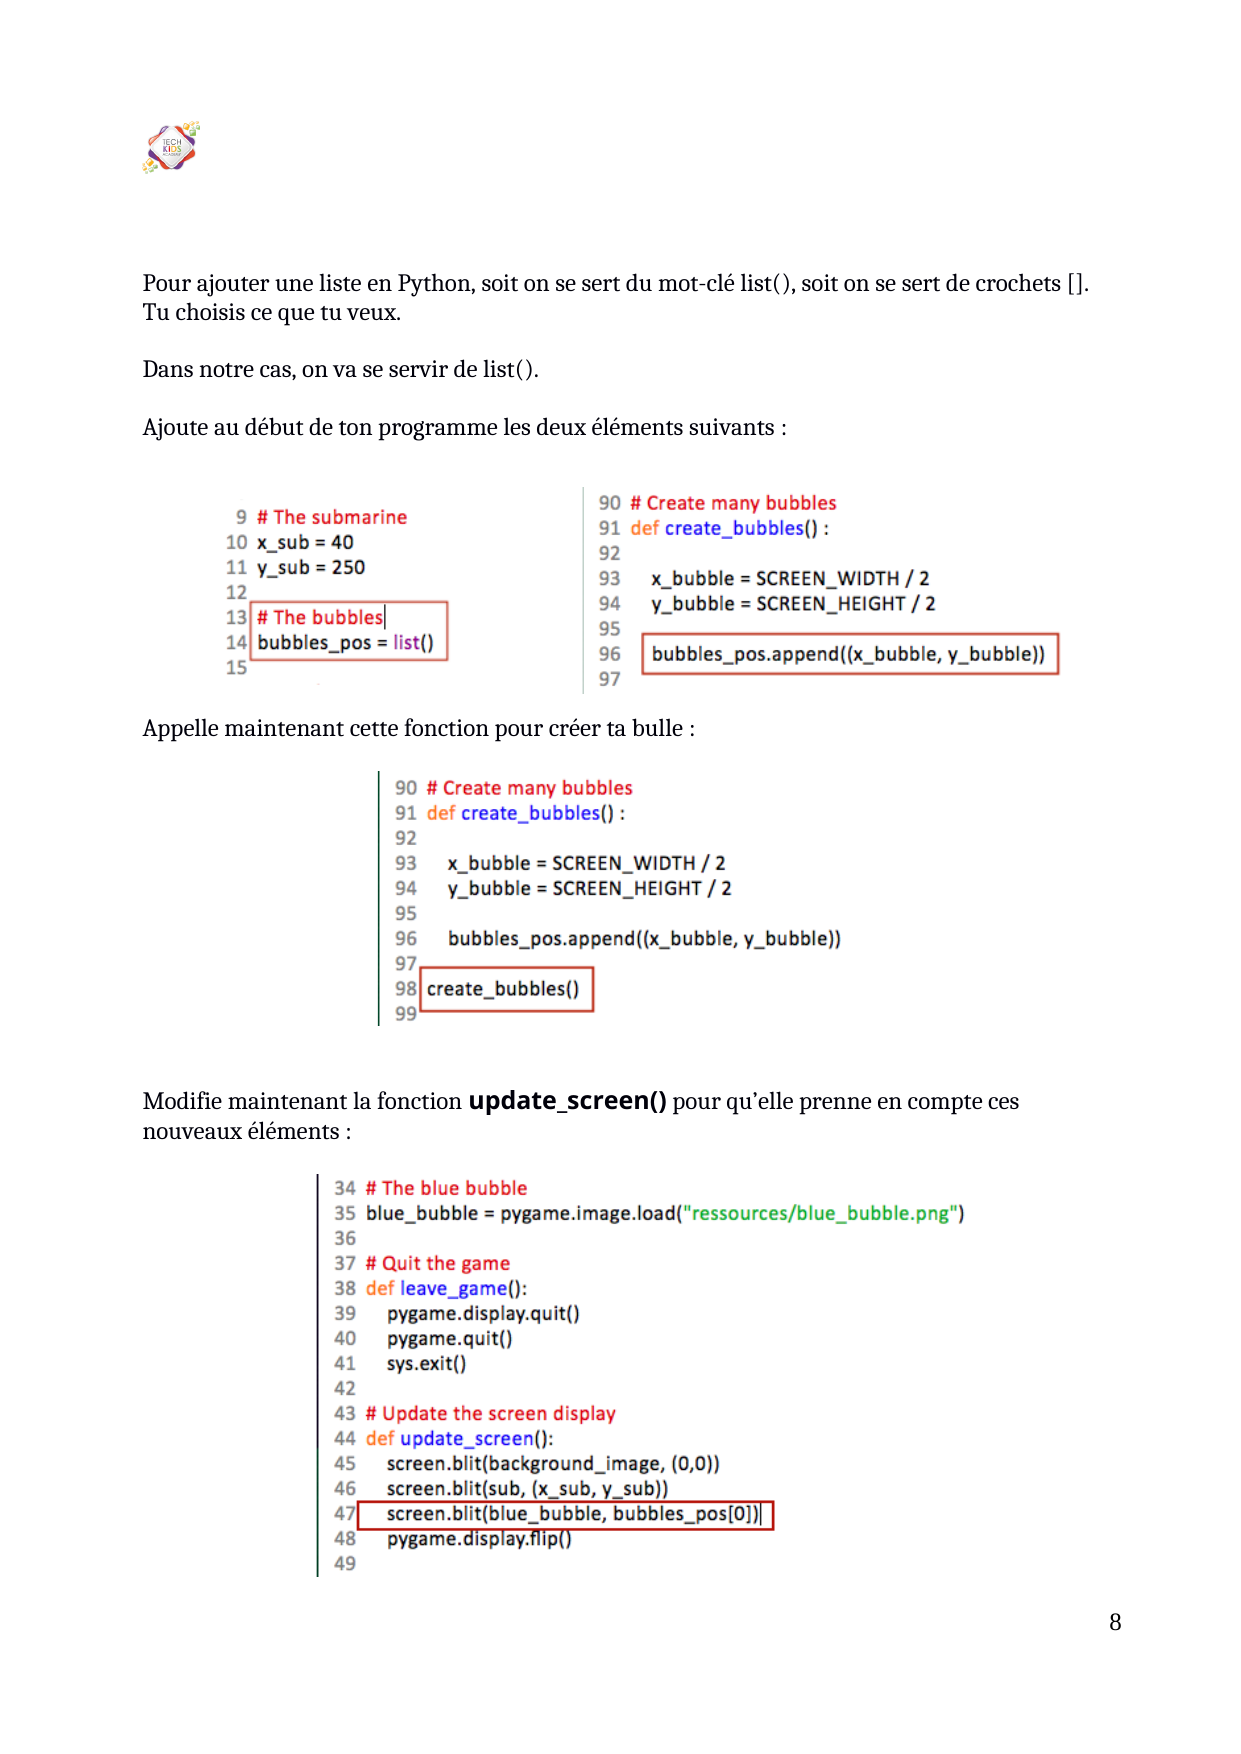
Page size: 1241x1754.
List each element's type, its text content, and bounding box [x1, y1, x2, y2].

picture [377, 771, 974, 1026]
text Appelle maintenant cette fonction pour créer ta bulle : [142, 714, 1121, 742]
text Ajoute au début de ton programme les deux éléments suivants : [142, 413, 1121, 441]
picture [142, 118, 200, 176]
picture [316, 1174, 1058, 1577]
picture [582, 487, 1161, 694]
text Dans notre cas, on va se servir de list(). [142, 355, 1121, 384]
picture [210, 499, 519, 685]
text Modifie maintenant la fonction update_screen() pour qu’elle prenne en compte ces nouveaux éléments : [142, 1083, 1121, 1145]
text Pour ajouter une liste en Python, soit on se sert du mot-clé list(), soit on se sert de crochets []. Tu choisis ce que tu veux. [142, 269, 1121, 326]
